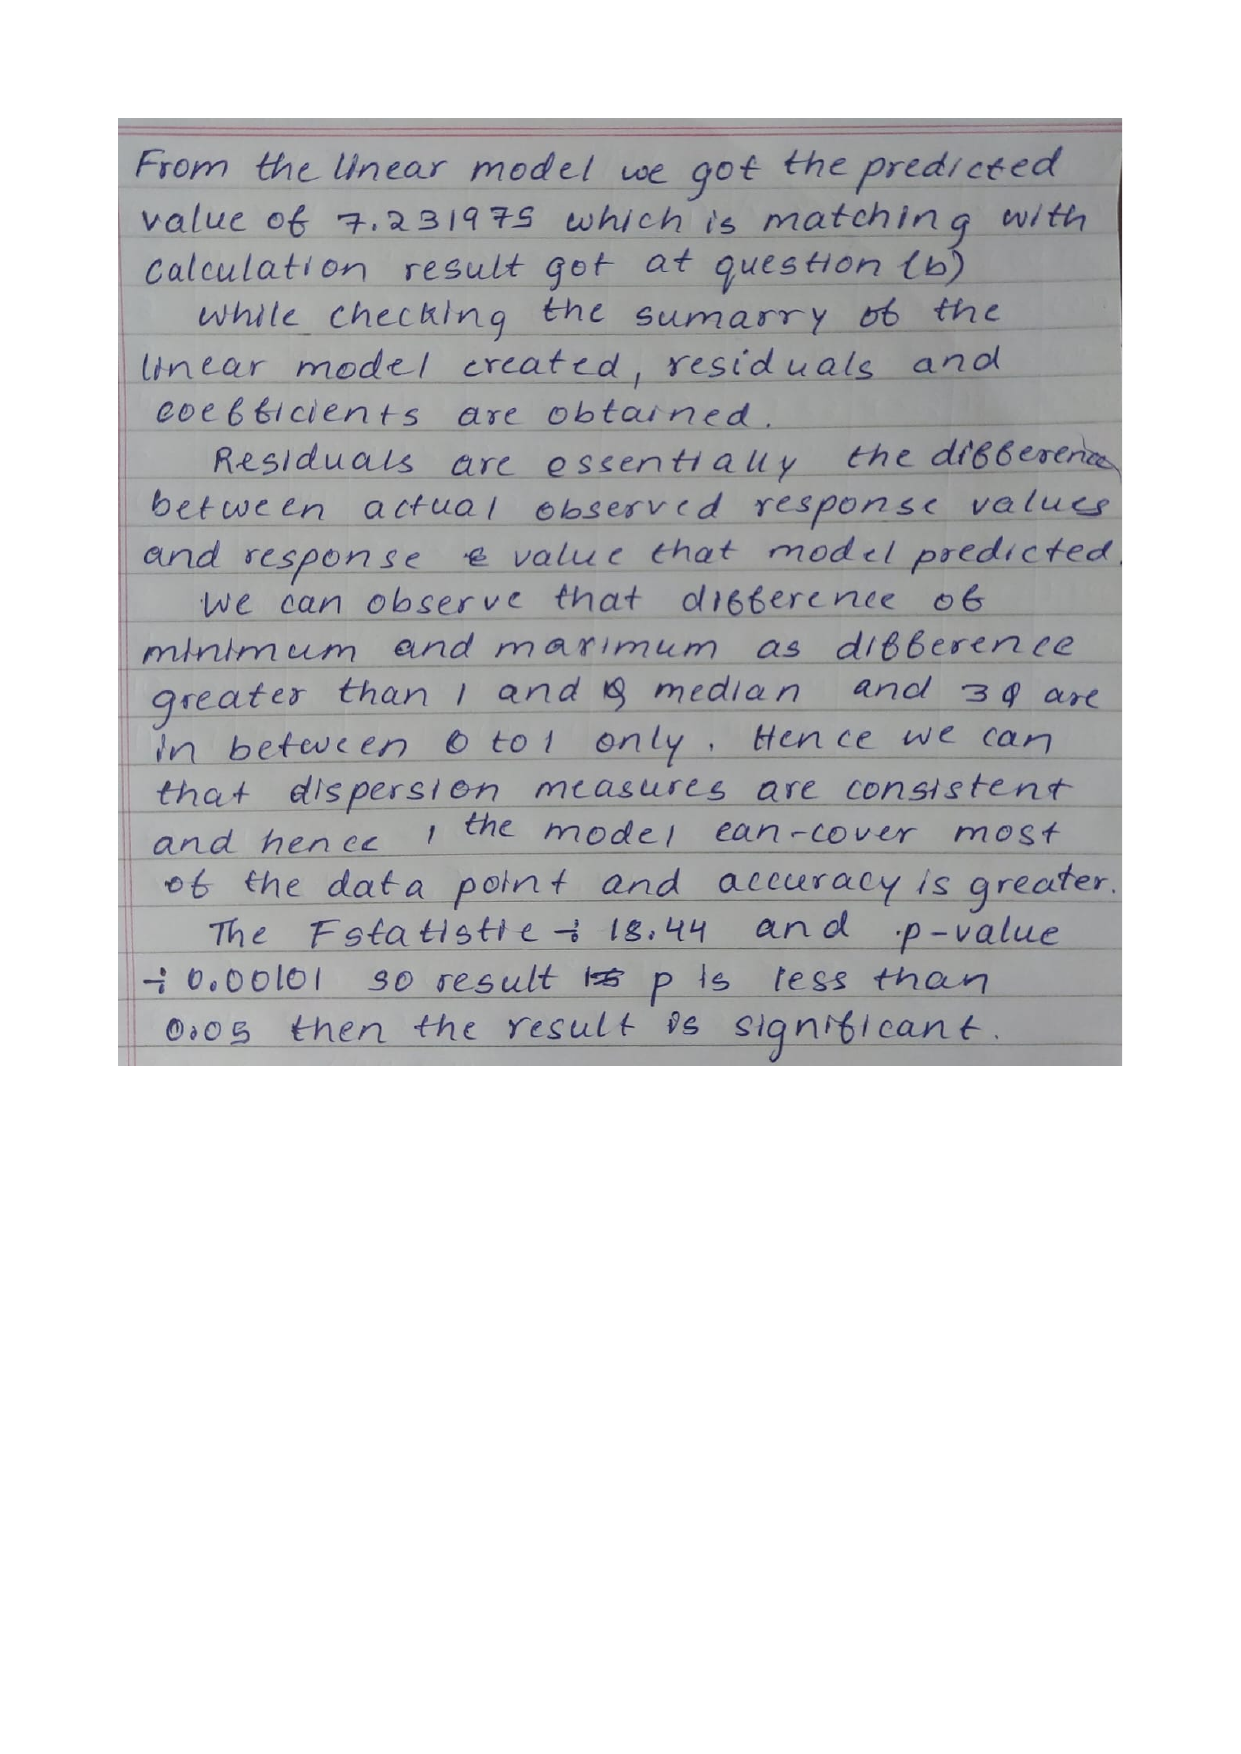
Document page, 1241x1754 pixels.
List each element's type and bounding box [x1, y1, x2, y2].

picture [118, 118, 1123, 1066]
